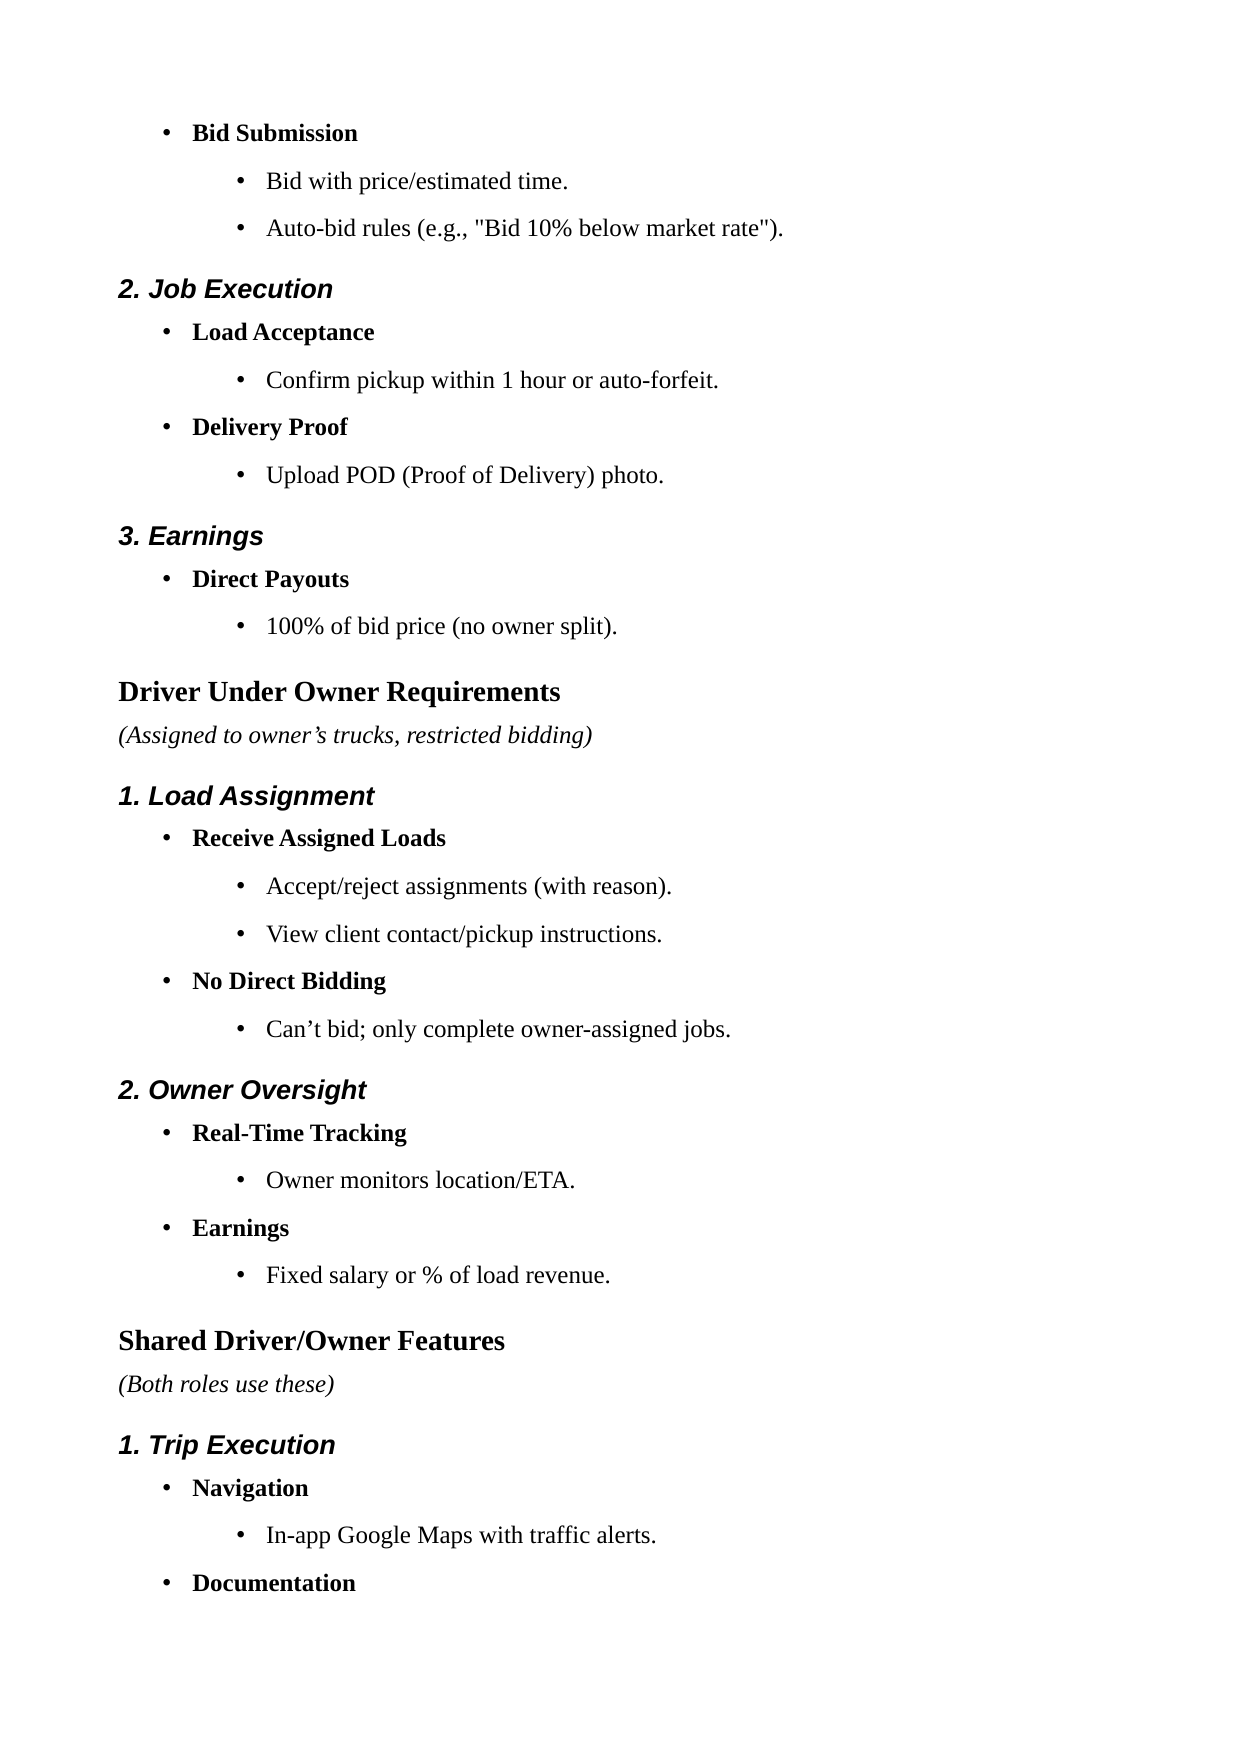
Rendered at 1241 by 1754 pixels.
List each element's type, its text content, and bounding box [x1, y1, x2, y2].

list Delivery Proof [162, 412, 1122, 441]
subtitle 3. Earnings [118, 520, 1122, 551]
list Bid with price/estimated time. [236, 166, 1122, 194]
list Fixed salary or % of load revenue. [236, 1261, 1122, 1289]
list 100% of bid price (no owner split). [236, 611, 1122, 640]
list Direct Payouts [162, 564, 1122, 593]
list Real-Time Tracking [162, 1118, 1122, 1147]
list Documentation [162, 1568, 1122, 1597]
list Earnings [162, 1213, 1122, 1242]
text (Both roles use these) [118, 1369, 1122, 1398]
list Receive Assigned Loads [162, 823, 1122, 852]
list View client contact/pickup instructions. [236, 919, 1122, 947]
text (Assigned to owner’s trucks, restricted bidding) [118, 720, 1122, 748]
list No Direct Bidding [162, 966, 1122, 995]
subtitle 2. Owner Oversight [118, 1074, 1122, 1105]
list Can’t bid; only complete owner-assigned jobs. [236, 1014, 1122, 1043]
list Upload POD (Proof of Delivery) photo. [236, 460, 1122, 489]
list Load Acceptance [162, 317, 1122, 346]
subtitle 1. Load Assignment [118, 780, 1122, 811]
subtitle 1. Trip Execution [118, 1429, 1122, 1460]
list Accept/reject assignments (with reason). [236, 871, 1122, 900]
list Owner monitors location/ETA. [236, 1165, 1122, 1194]
subtitle Driver Under Owner Requirements [118, 674, 1122, 707]
list Confirm pickup within 1 hour or auto-forfeit. [236, 365, 1122, 393]
list Navigation [162, 1473, 1122, 1501]
subtitle Shared Driver/Owner Features [118, 1323, 1122, 1356]
subtitle 2. Job Execution [118, 273, 1122, 305]
list In-app Google Maps with traffic alerts. [236, 1520, 1122, 1549]
list Auto-bid rules (e.g., "Bid 10% below market rate"). [236, 213, 1122, 242]
list Bid Submission [162, 118, 1122, 147]
